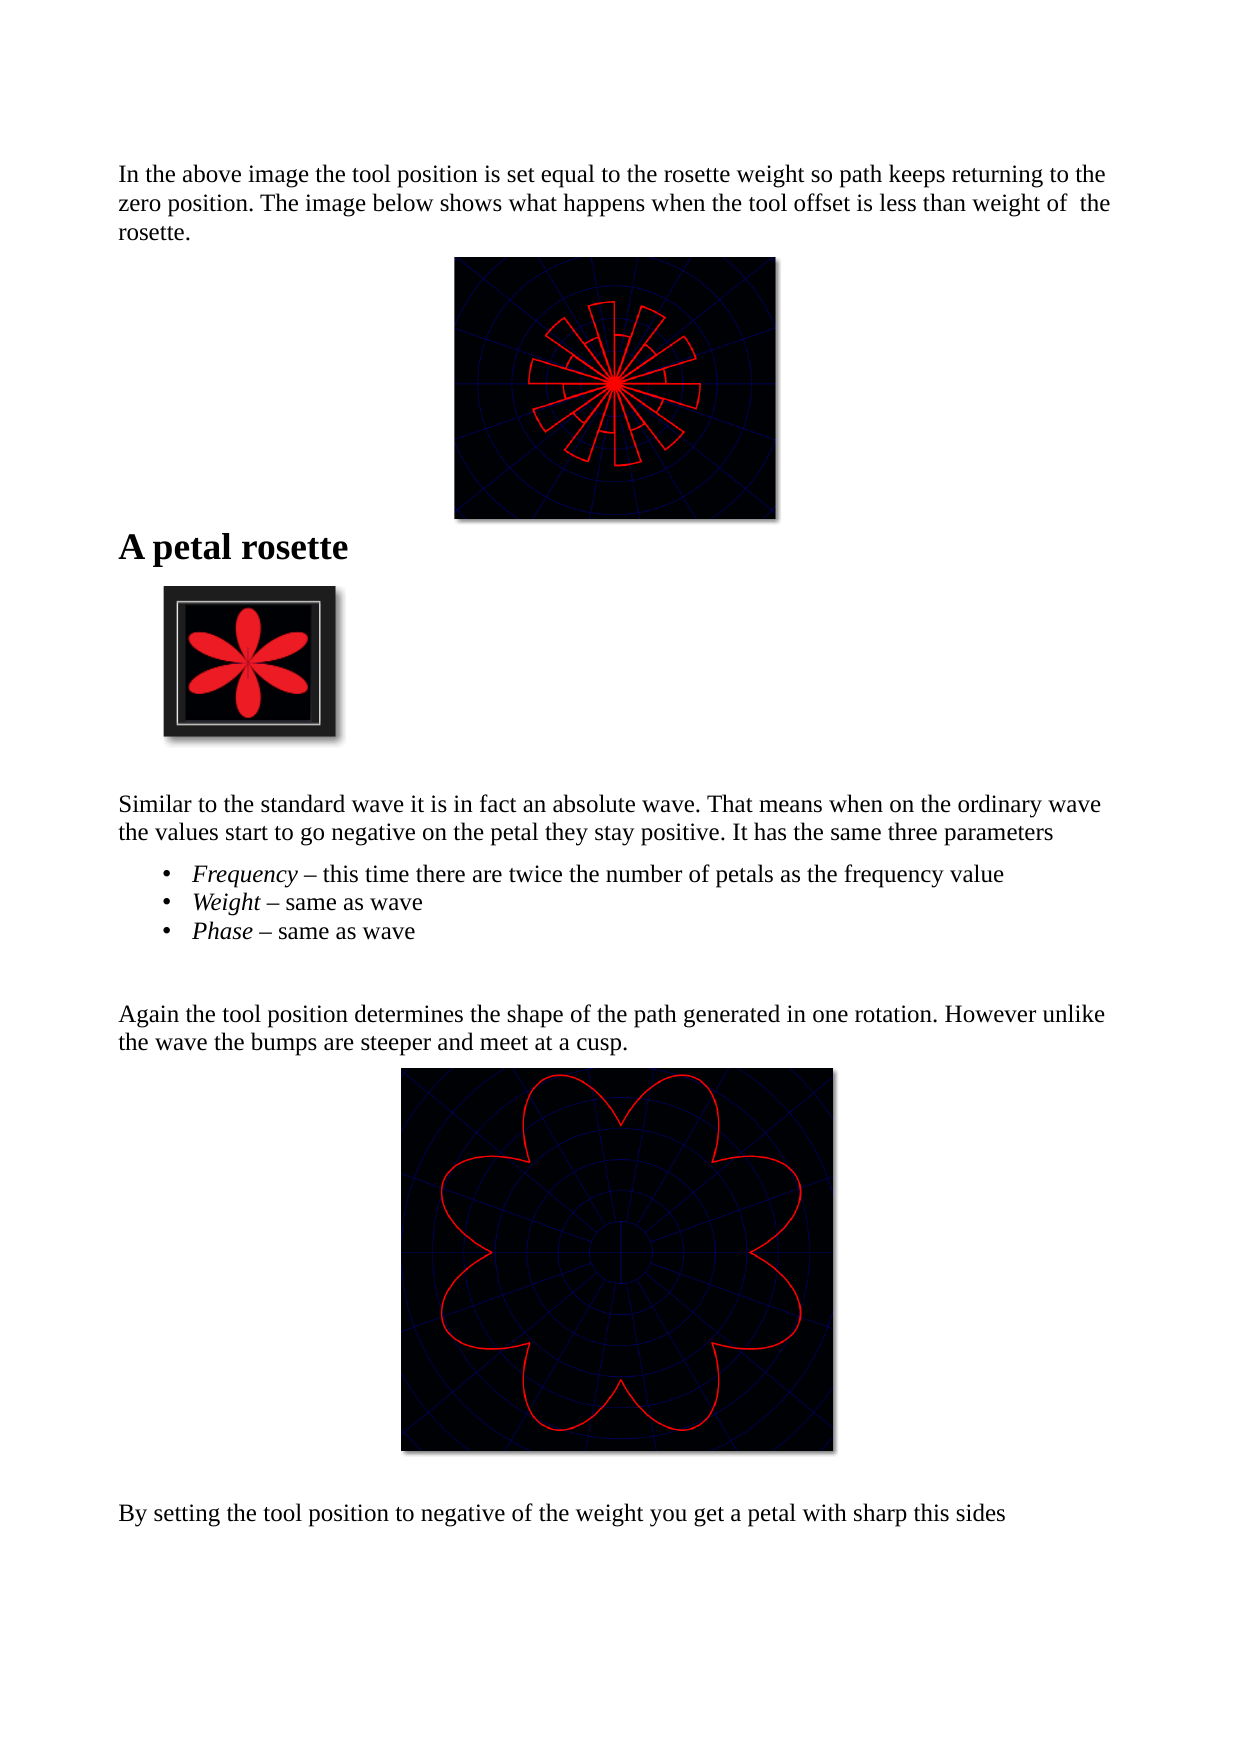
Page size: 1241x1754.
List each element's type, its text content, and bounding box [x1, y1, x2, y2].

picture [401, 1068, 839, 1457]
text Again the tool position determines the shape of the path generated in one rotation. However unlike the wave the bumps are steeper and meet at a cusp. [118, 999, 1122, 1056]
picture [454, 257, 782, 525]
list Frequency – this time there are twice the number of petals as the frequency value [162, 859, 1122, 887]
text Similar to the standard wave it is in fact an absolute wave. That means when on the ordinary wave the values start to go negative on the petal they stay positive. It has the same three parameters [118, 789, 1122, 846]
list Phase – same as wave [162, 916, 1122, 945]
picture [163, 586, 347, 748]
subtitle A petal rosette [118, 283, 1122, 567]
list Weight – same as wave [162, 887, 1122, 916]
text By setting the tool position to negative of the weight you get a petal with sharp this sides [118, 1498, 1122, 1527]
text In the above image the tool position is set equal to the rosette weight so path keeps returning to the zero position. The image below shows what happens when the tool offset is less than weight of the rosette. [118, 159, 1122, 246]
